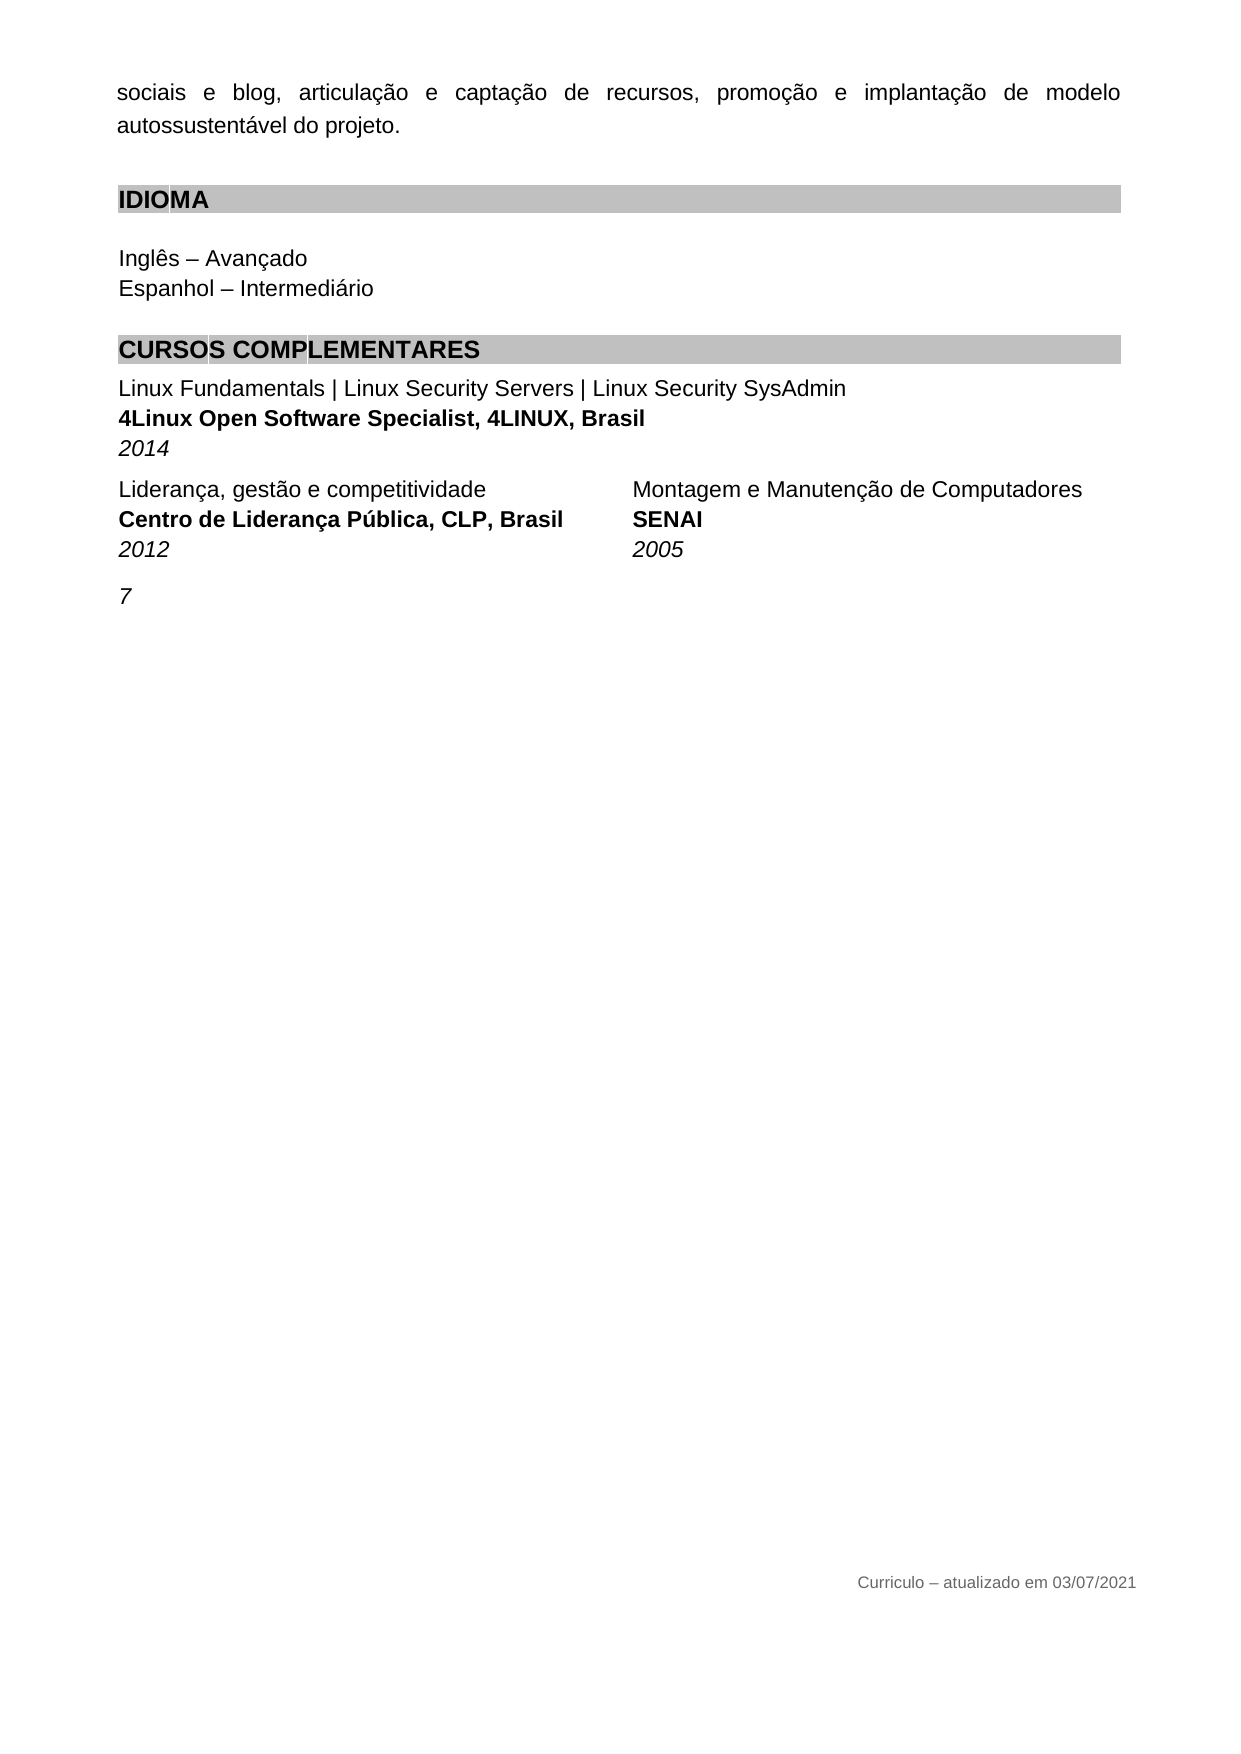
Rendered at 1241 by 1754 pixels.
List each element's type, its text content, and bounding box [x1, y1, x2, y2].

text IDIOMA [118, 184, 1134, 213]
text Espanhol – Intermediário [118, 275, 651, 302]
text 7 [118, 583, 353, 609]
text Inglês – Avançado [118, 245, 651, 272]
text Linux Fundamentals | Linux Security Servers | Linux Security SysAdmin [118, 375, 1134, 401]
table_header Liderança, gestão e competitividade Centro de Liderança Pública, CLP, Brasil 2012 [106, 476, 620, 562]
text 2014 [118, 435, 1134, 461]
table_header Montagem e Manutenção de Computadores SENAI 2005 [620, 476, 1134, 562]
text sociais e blog, articulação e captação de recursos, promoção e implantação de modelo autossustentável do projeto. [117, 79, 1122, 139]
text 4Linux Open Software Specialist, 4LINUX, Brasil [118, 405, 1134, 432]
text CURSOS COMPLEMENTARES [118, 335, 1134, 364]
